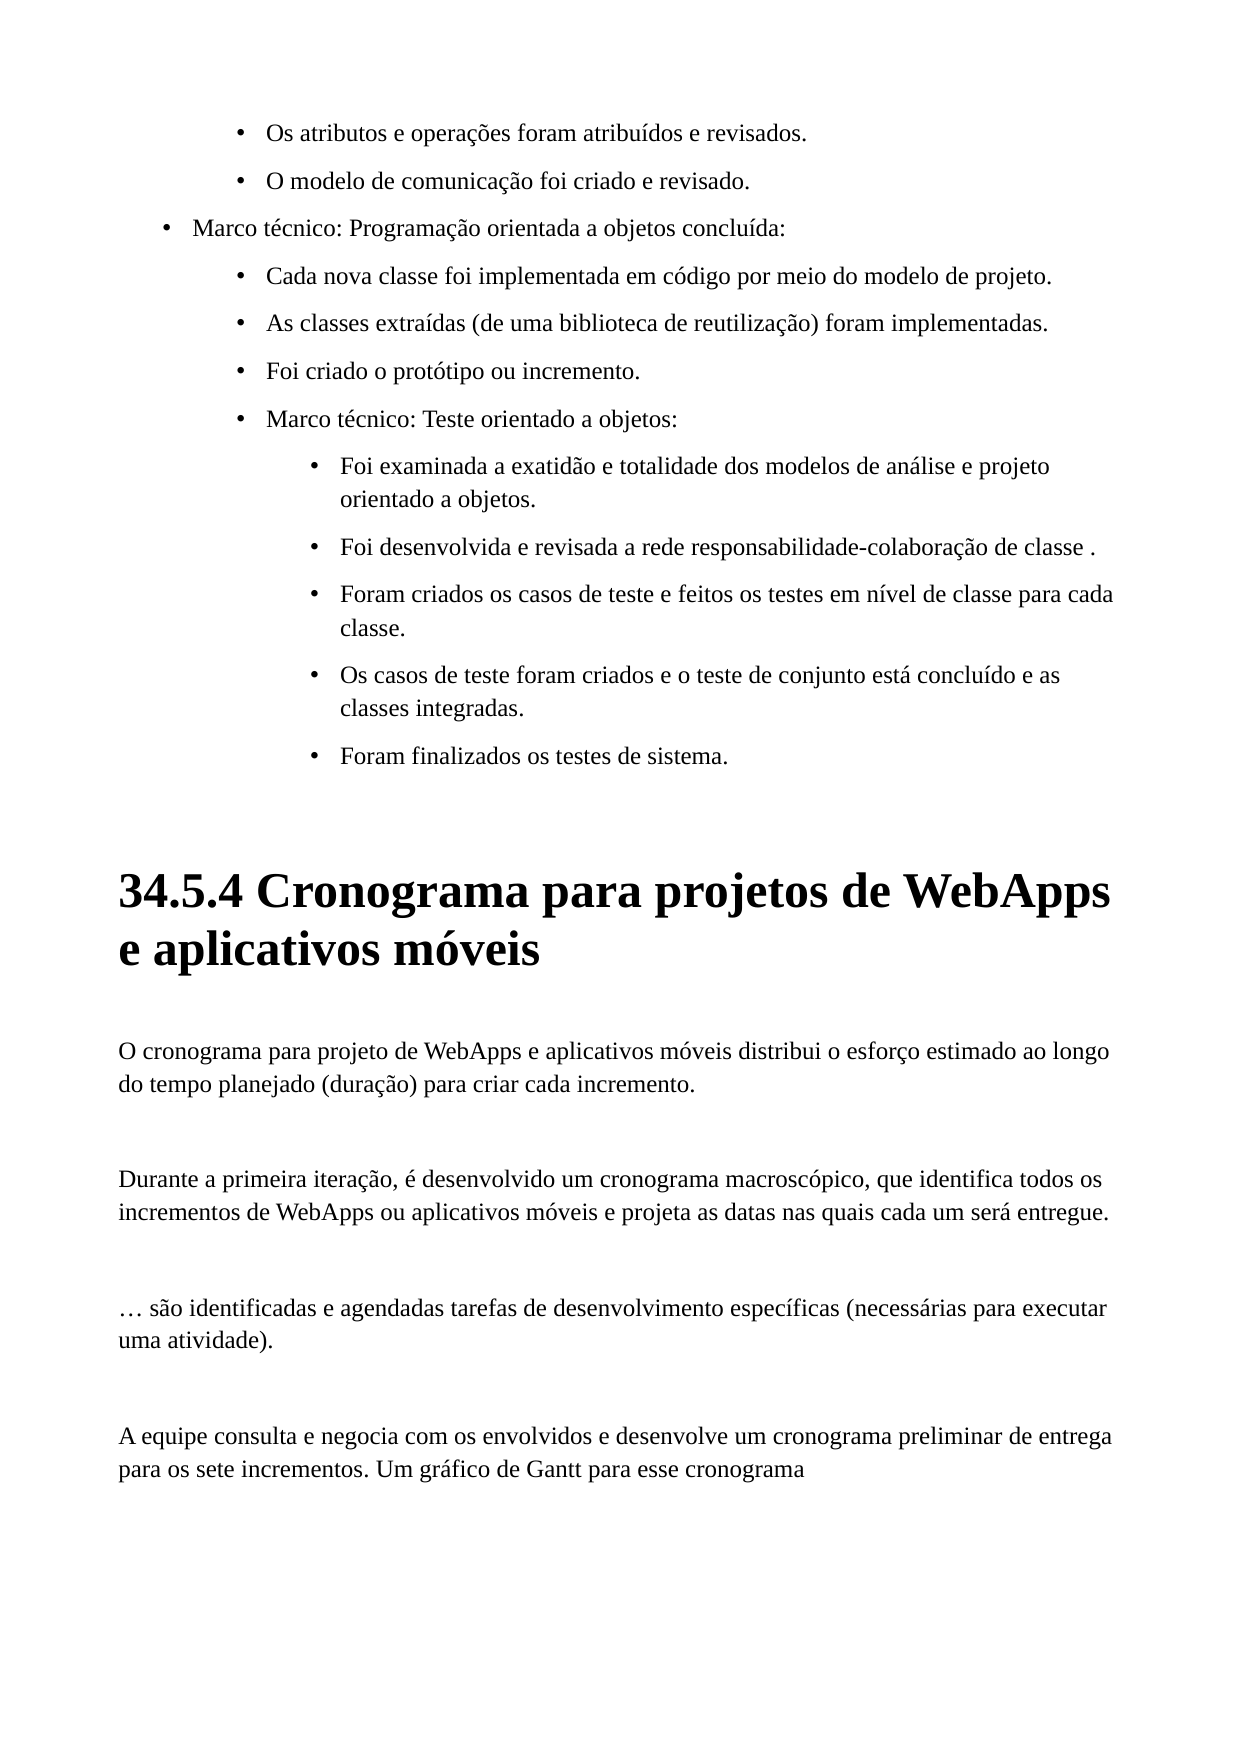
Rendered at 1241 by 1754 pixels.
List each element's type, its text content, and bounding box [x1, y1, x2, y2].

subtitle 34.5.4 Cronograma para projetos de WebApps e aplicativos móveis [118, 861, 1122, 976]
list Foi examinada a exatidão e totalidade dos modelos de análise e projeto orientado a objetos. [310, 451, 1122, 513]
list Foram finalizados os testes de sistema. [310, 741, 1122, 769]
list Os casos de teste foram criados e o teste de conjunto está concluído e as classes integradas. [310, 660, 1122, 722]
text A equipe consulta e negocia com os envolvidos e desenvolve um cronograma preliminar de entrega para os sete incrementos. Um gráfico de Gantt para esse cronograma [118, 1421, 1122, 1483]
list Marco técnico: Teste orientado a objetos: [236, 404, 1122, 432]
text … são identificadas e agendadas tarefas de desenvolvimento específicas (necessárias para executar uma atividade). [118, 1293, 1122, 1354]
list Foram criados os casos de teste e feitos os testes em nível de classe para cada classe. [310, 579, 1122, 641]
text Durante a primeira iteração, é desenvolvido um cronograma macroscópico, que identifica todos os incrementos de WebApps ou aplicativos móveis e projeta as datas nas quais cada um será entregue. [118, 1164, 1122, 1226]
list O modelo de comunicação foi criado e revisado. [236, 166, 1122, 194]
list As classes extraídas (de uma biblioteca de reutilização) foram implementadas. [236, 308, 1122, 337]
list Marco técnico: Programação orientada a objetos concluída: [162, 213, 1122, 242]
list Cada nova classe foi implementada em código por meio do modelo de projeto. [236, 261, 1122, 290]
list Os atributos e operações foram atribuídos e revisados. [236, 118, 1122, 147]
text O cronograma para projeto de WebApps e aplicativos móveis distribui o esforço estimado ao longo do tempo planejado (duração) para criar cada incremento. [118, 1036, 1122, 1098]
list Foi desenvolvida e revisada a rede responsabilidade-colaboração de classe . [310, 532, 1122, 561]
list Foi criado o protótipo ou incremento. [236, 356, 1122, 385]
